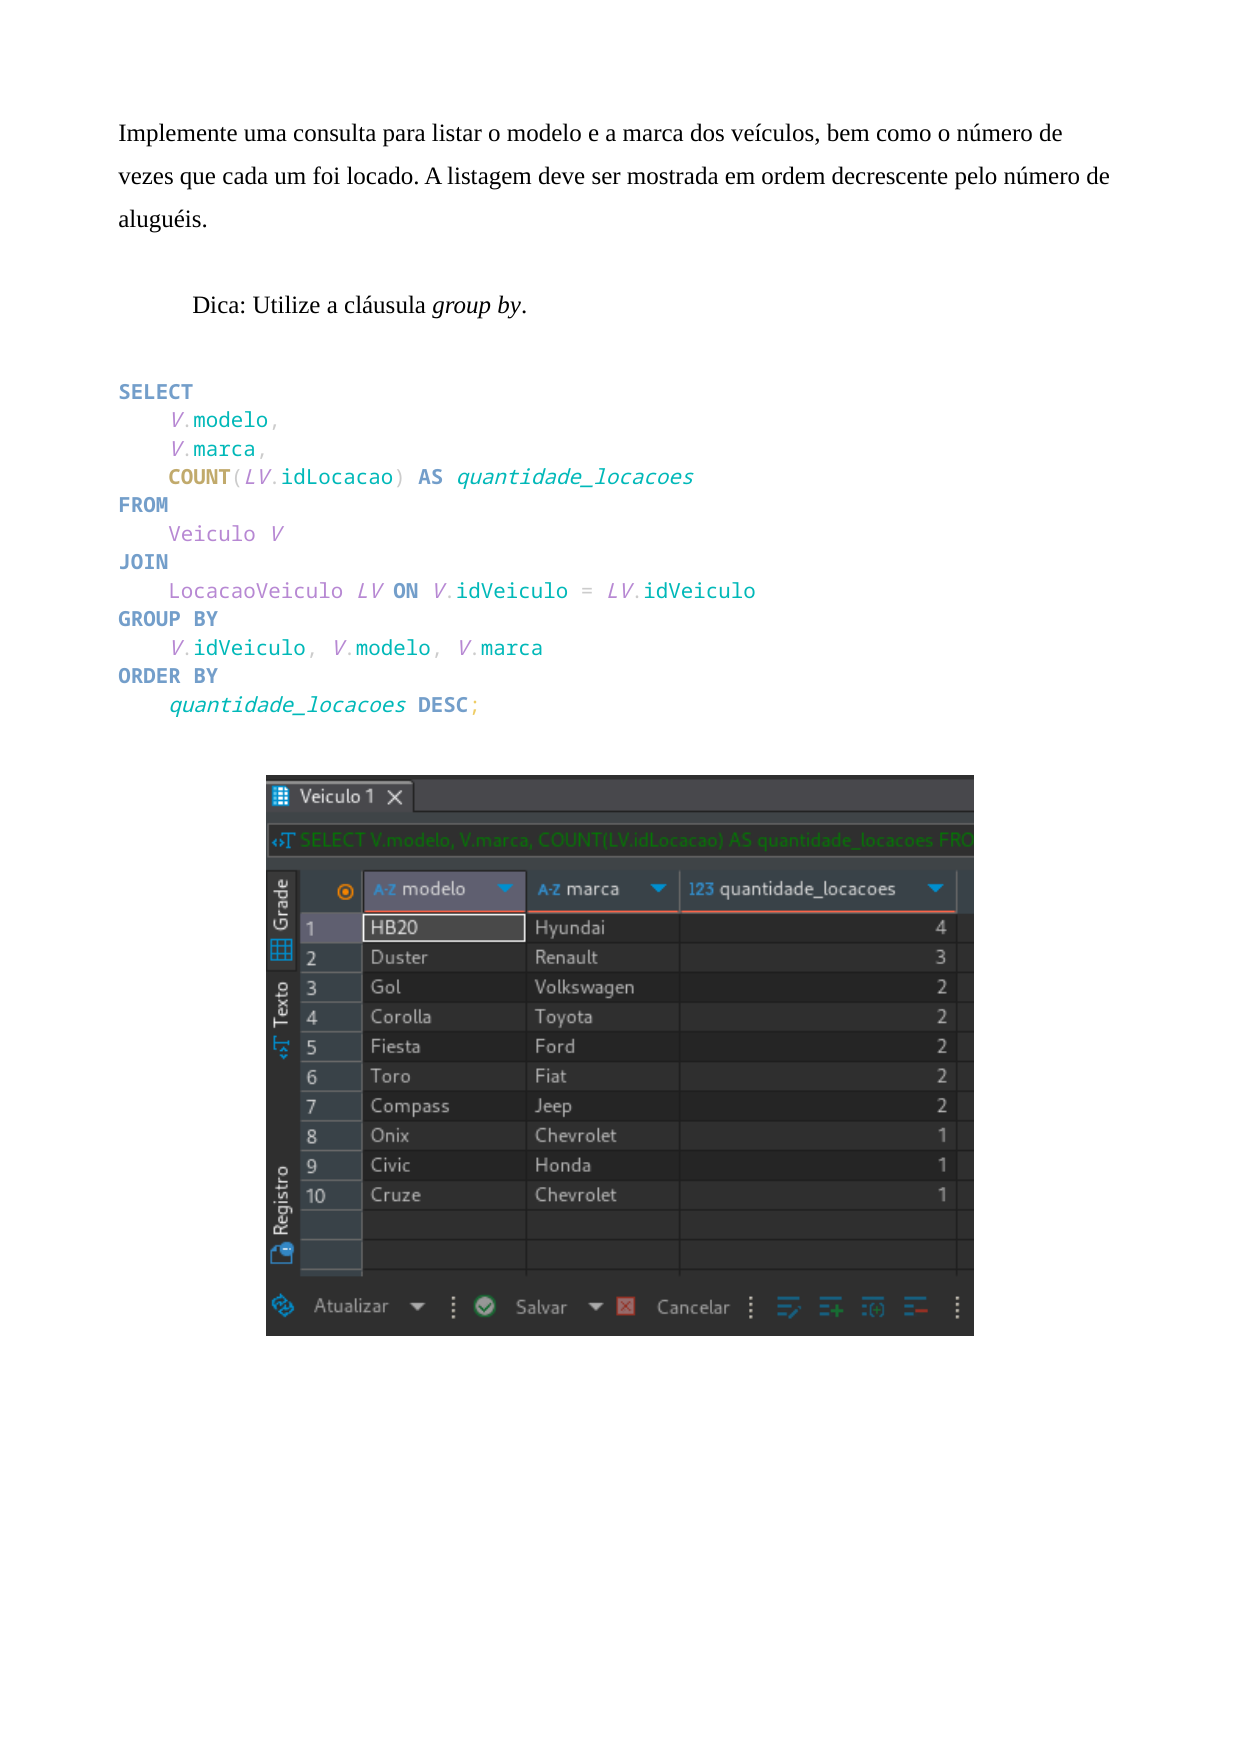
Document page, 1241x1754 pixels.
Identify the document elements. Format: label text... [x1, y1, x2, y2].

text Dica: Utilize a cláusula group by. [192, 291, 1122, 319]
text JOIN [118, 547, 1122, 576]
text SELECT [118, 377, 1122, 405]
text Veiculo V [118, 519, 1122, 547]
text V.marca, [118, 434, 1122, 462]
text ORDER BY [118, 661, 1122, 690]
text V.idVeiculo, V.modelo, V.marca [118, 633, 1122, 661]
text COUNT(LV.idLocacao) AS quantidade_locacoes [118, 462, 1122, 491]
text LocacaoVeiculo LV ON V.idVeiculo = LV.idVeiculo [118, 576, 1122, 604]
picture [266, 775, 974, 1336]
text V.modelo, [118, 405, 1122, 434]
text quantidade_locacoes DESC; [118, 690, 1122, 718]
text GROUP BY [118, 604, 1122, 633]
text FROM [118, 491, 1122, 519]
list Implemente uma consulta para listar o modelo e a marca dos veículos, bem como o número de vezes que cada um foi locado. A listagem deve ser mostrada em ordem decrescente pelo número de aluguéis. [118, 118, 1122, 233]
